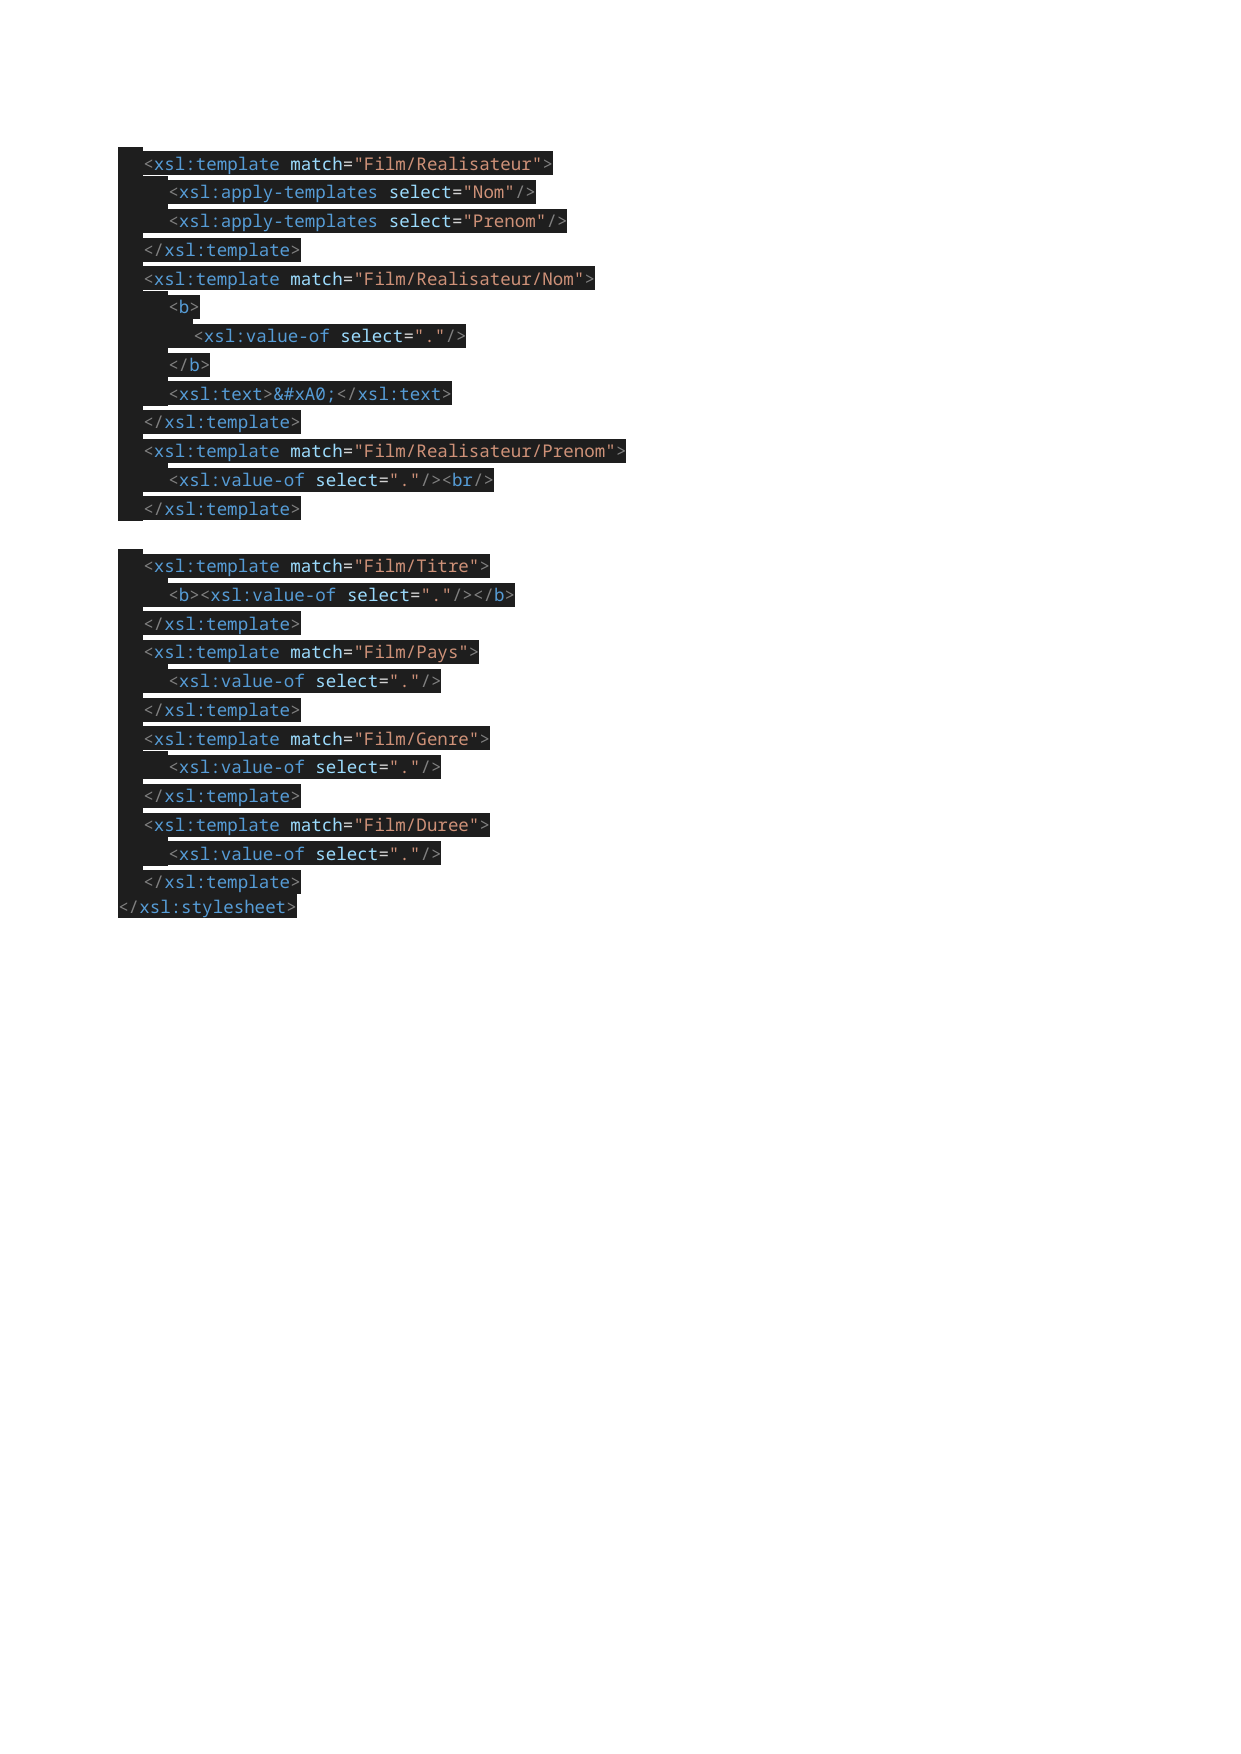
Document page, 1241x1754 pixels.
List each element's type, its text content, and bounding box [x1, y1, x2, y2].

text </xsl:template> [118, 492, 1122, 521]
text </xsl:template> [118, 406, 1122, 434]
text <xsl:template match="Film/Titre"> [118, 549, 1122, 578]
text <xsl:template match="Film/Duree"> [118, 808, 1122, 837]
text <xsl:template match="Film/Pays"> [118, 636, 1122, 664]
text </xsl:template> [118, 607, 1122, 636]
text </xsl:template> [118, 779, 1122, 808]
text <xsl:value-of select="."/> [118, 319, 1122, 348]
text <xsl:text>&#xA0;</xsl:text> [118, 377, 1122, 406]
text <xsl:template match="Film/Realisateur/Nom"> [118, 262, 1122, 291]
text <xsl:template match="Film/Realisateur/Prenom"> [118, 434, 1122, 463]
text <xsl:apply-templates select="Nom"/> [118, 176, 1122, 204]
text <xsl:value-of select="."/><br/> [118, 463, 1122, 492]
text <xsl:value-of select="."/> [118, 751, 1122, 779]
text <xsl:value-of select="."/> [118, 837, 1122, 866]
text <xsl:apply-templates select="Prenom"/> [118, 204, 1122, 233]
text </xsl:template> [118, 693, 1122, 722]
text <xsl:value-of select="."/> [118, 664, 1122, 693]
text <b> [118, 291, 1122, 319]
text <xsl:template match="Film/Genre"> [118, 722, 1122, 751]
text </xsl:stylesheet> [118, 894, 1122, 918]
text </xsl:template> [118, 233, 1122, 262]
text <xsl:template match="Film/Realisateur"> [118, 147, 1122, 176]
text </b> [118, 348, 1122, 377]
text </xsl:template> [118, 866, 1122, 894]
text <b><xsl:value-of select="."/></b> [118, 578, 1122, 607]
